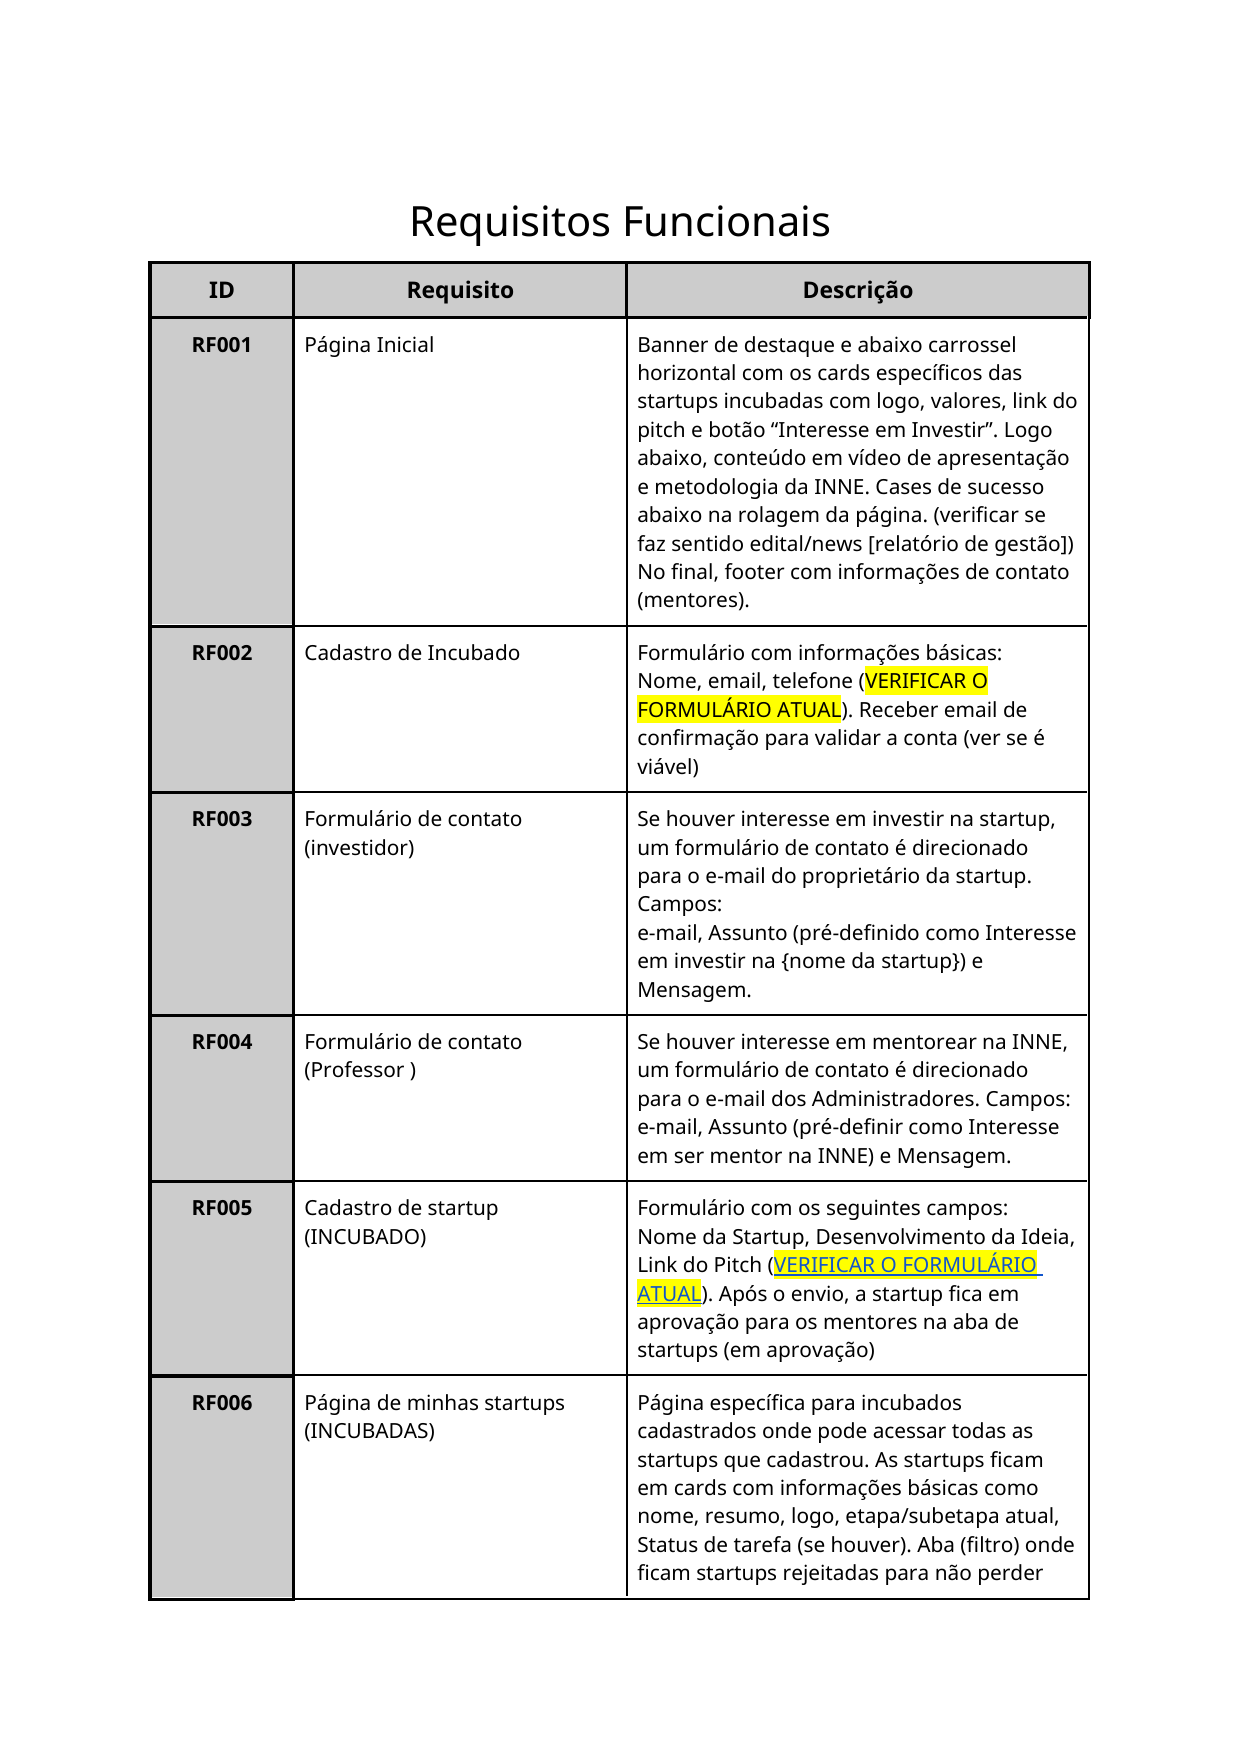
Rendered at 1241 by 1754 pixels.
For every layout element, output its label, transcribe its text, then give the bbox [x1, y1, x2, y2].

table_cell Página específica para incubados cadastrados onde pode acessar todas as startups que cadastrou. As startups ficam em cards com informações básicas como nome, resumo, logo, etapa/subetapa atual, Status de tarefa (se houver). Aba (filtro) onde ficam startups rejeitadas para não perder [627, 1374, 1088, 1597]
table_cell RF002 [152, 628, 292, 791]
table_cell Página de minhas startups (INCUBADAS) [295, 1376, 627, 1597]
table_cell RF006 [152, 1378, 292, 1597]
table_cell Formulário de contato (Professor ) [295, 1016, 626, 1180]
table_cell RF003 [152, 794, 292, 1014]
table_cell Formulário com os seguintes campos: Nome da Startup, Desenvolvimento da Ideia, Link do Pitch (VERIFICAR O FORMULÁRIO ATUAL). Após o envio, a startup fica em aprovação para os mentores na aba de startups (em aprovação) [628, 1180, 1088, 1374]
table_cell Se houver interesse em investir na startup, um formulário de contato é direcionado para o e-mail do proprietário da startup. Campos: e-mail, Assunto (pré-definido como Interesse em investir na {nome da startup}) e Mensagem. [628, 791, 1088, 1014]
table_cell Formulário de contato (investidor) [295, 793, 626, 1014]
table_cell Cadastro de Incubado [295, 627, 626, 791]
table_cell RF004 [152, 1017, 292, 1180]
table_header ID [152, 264, 292, 316]
subtitle Requisitos Funcionais [150, 192, 1090, 248]
table_cell Cadastro de startup (INCUBADO) [295, 1182, 626, 1374]
table_header Requisito [295, 264, 625, 316]
table_header Descrição [628, 264, 1088, 316]
table_cell Banner de destaque e abaixo carrossel horizontal com os cards específicos das startups incubadas com logo, valores, link do pitch e botão “Interesse em Investir”. Logo abaixo, conteúdo em vídeo de apresentação e metodologia da INNE. Cases de sucesso abaixo na rolagem da página. (verificar se faz sentido edital/news [relatório de gestão]) No final, footer com informações de contato (mentores). [628, 316, 1088, 624]
table_cell RF005 [152, 1183, 292, 1374]
table_cell Se houver interesse em mentorear na INNE, um formulário de contato é direcionado para o e-mail dos Administradores. Campos: e-mail, Assunto (pré-definir como Interesse em ser mentor na INNE) e Mensagem. [628, 1014, 1088, 1180]
table_cell Formulário com informações básicas: Nome, email, telefone (VERIFICAR O FORMULÁRIO ATUAL). Receber email de confirmação para validar a conta (ver se é viável) [628, 625, 1088, 791]
table_cell Página Inicial [295, 319, 626, 624]
table_cell RF001 [152, 319, 292, 624]
